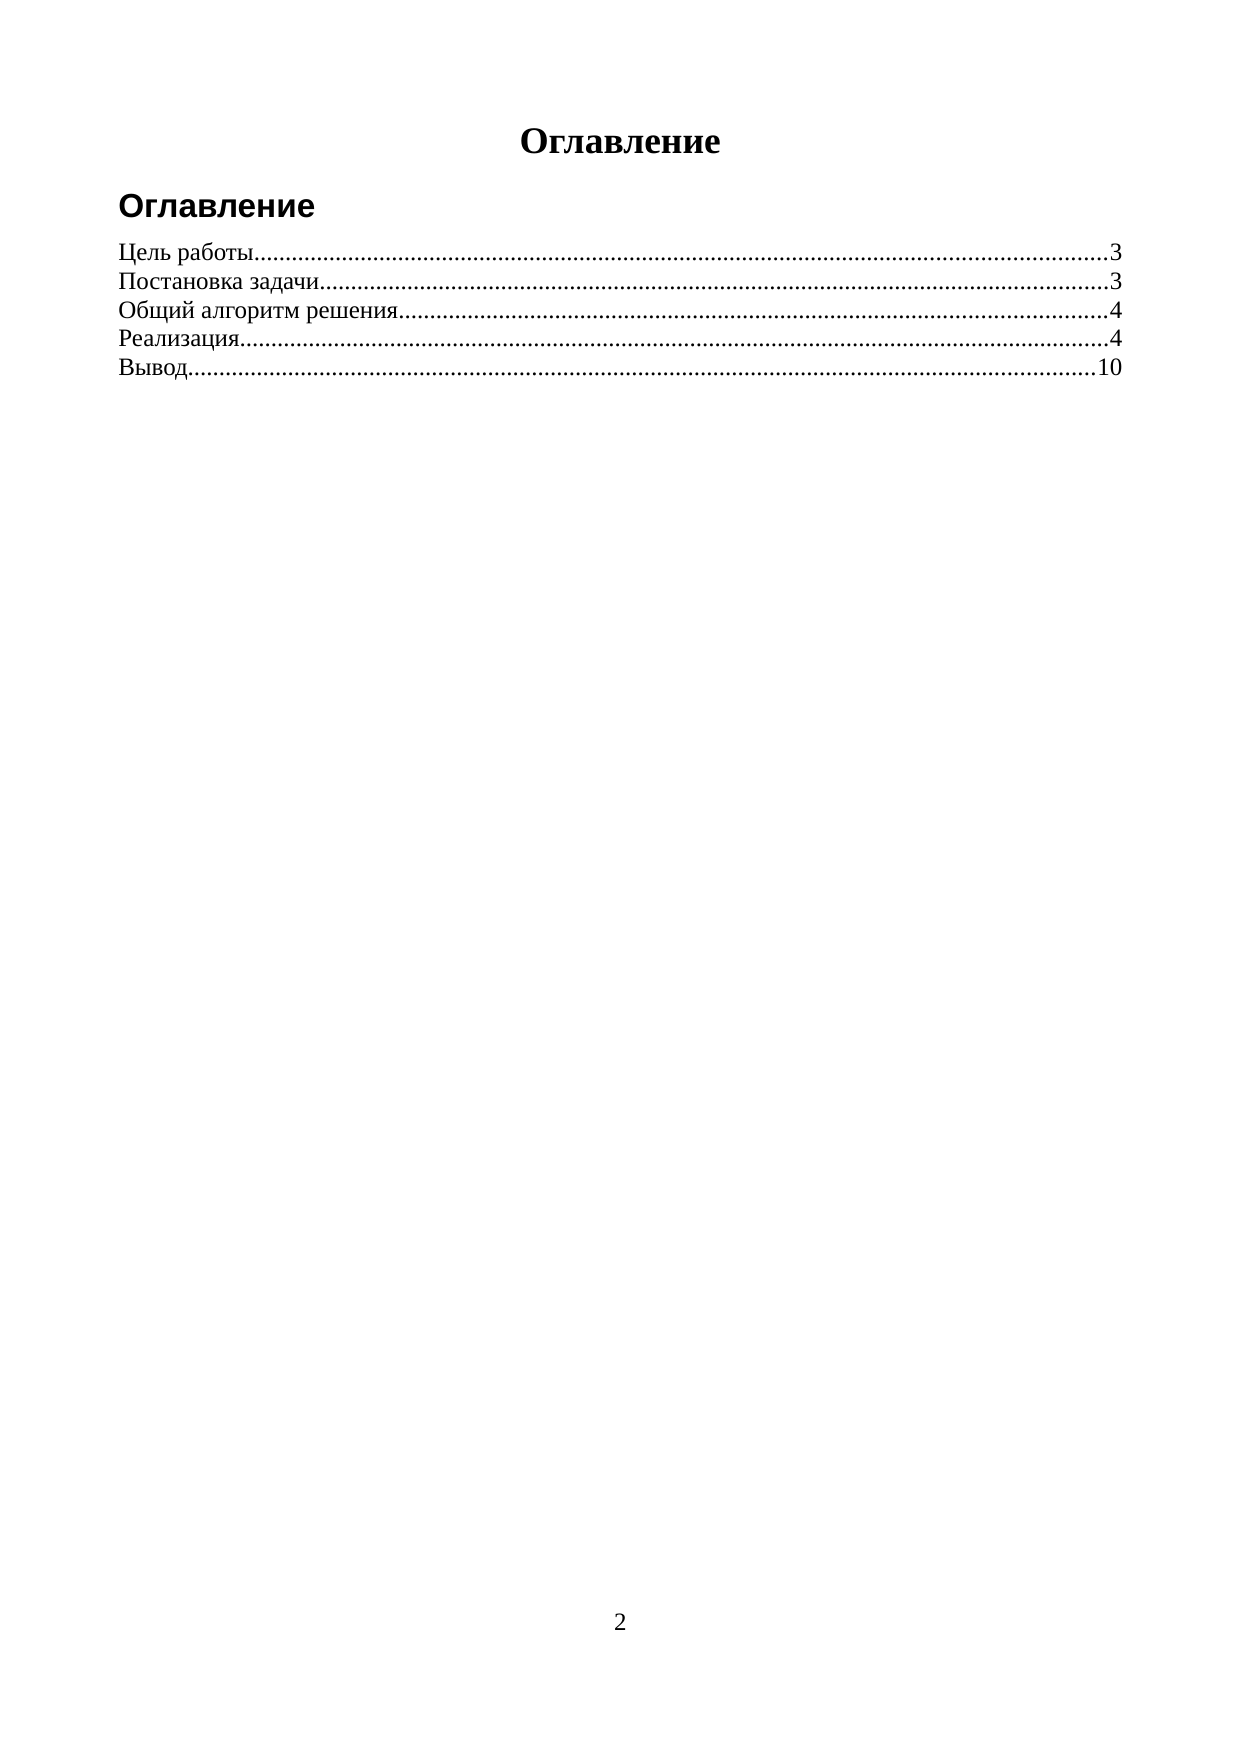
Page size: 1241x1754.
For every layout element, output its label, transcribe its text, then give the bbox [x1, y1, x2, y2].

text Общий алгоритм решения 4 [118, 295, 1122, 323]
text Вывод 10 [118, 352, 1122, 381]
text Цель работы 3 [118, 237, 1122, 266]
subtitle Оглавление [118, 186, 1122, 225]
text Реализация 4 [118, 323, 1122, 352]
text Оглавление [118, 118, 1122, 161]
text Постановка задачи 3 [118, 266, 1122, 295]
